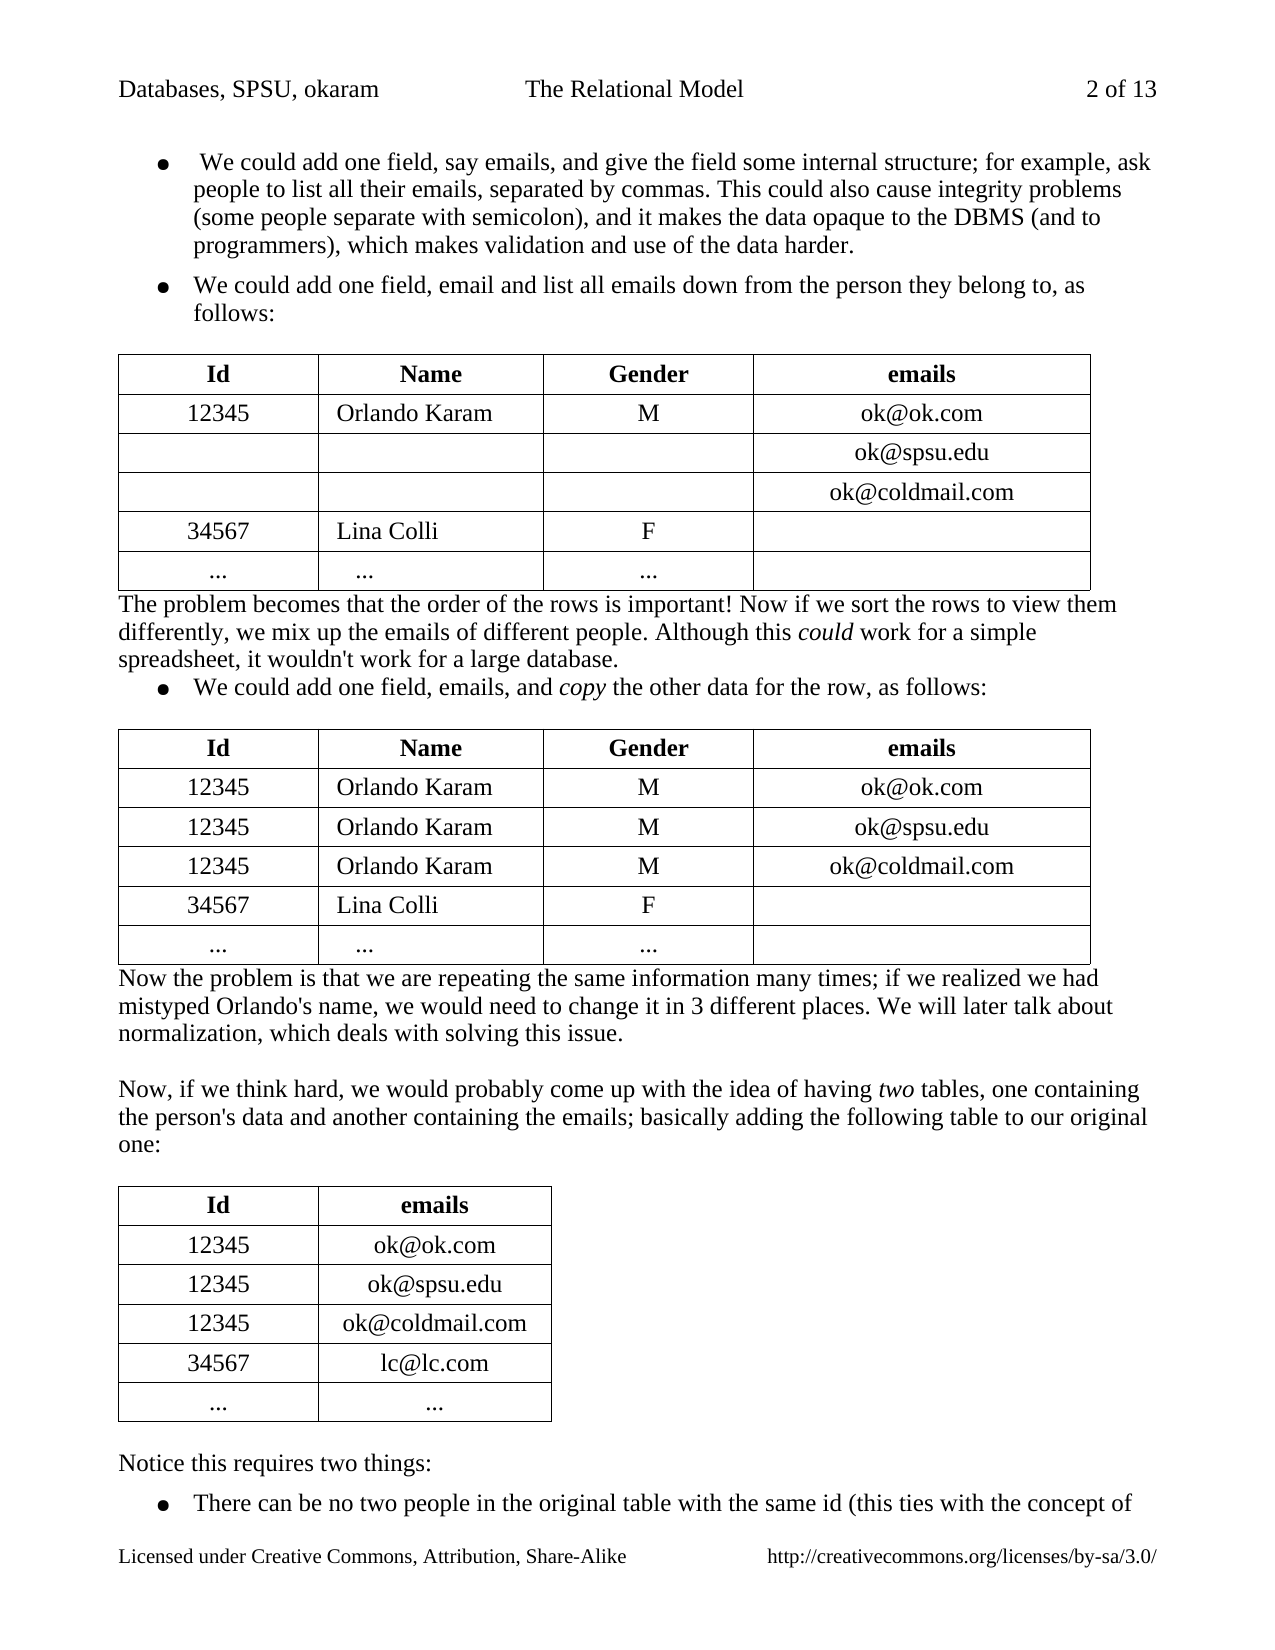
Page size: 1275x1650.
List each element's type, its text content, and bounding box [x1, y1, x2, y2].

table_cell [319, 473, 543, 511]
table_cell [544, 473, 753, 511]
table_cell [544, 434, 753, 472]
table_cell 12345 [119, 1305, 318, 1343]
list There can be no two people in the original table with the same id (this ties with the concept of [156, 1489, 1157, 1517]
table_cell Orlando Karam [319, 808, 543, 846]
table_cell Orlando Karam [319, 769, 543, 807]
table_header Name [319, 355, 543, 393]
table_cell 34567 [119, 887, 318, 925]
table_header Id [119, 1187, 318, 1225]
table_cell Orlando Karam [319, 395, 543, 433]
table_cell 12345 [119, 847, 318, 886]
table_cell ... [544, 552, 753, 590]
table_cell [754, 926, 1090, 964]
table_cell ok@coldmail.com [754, 473, 1090, 511]
text Now the problem is that we are repeating the same information many times; if we realized we had mistyped Orlando's name, we would need to change it in 3 different places. We will later talk about normalization, which deals with solving this issue. [118, 964, 1157, 1047]
table_cell Lina Colli [319, 887, 543, 925]
table_header emails [754, 730, 1090, 768]
table_cell 12345 [119, 769, 318, 807]
table_cell 12345 [119, 1265, 318, 1304]
table_header Id [119, 730, 318, 768]
table_cell [754, 512, 1090, 551]
table_cell [754, 887, 1090, 925]
table_header Name [319, 730, 543, 768]
table_cell Lina Colli [319, 512, 543, 551]
table_cell ok@coldmail.com [754, 847, 1090, 886]
table_cell ... [119, 1383, 318, 1421]
table_header emails [754, 355, 1090, 393]
list We could add one field, emails, and copy the other data for the row, as follows: [156, 673, 1157, 701]
table_cell 12345 [119, 395, 318, 433]
table_cell ok@spsu.edu [319, 1265, 551, 1304]
table_header Gender [544, 355, 753, 393]
table_cell ... [544, 926, 753, 964]
table_cell ok@ok.com [319, 1226, 551, 1264]
table_header emails [319, 1187, 551, 1225]
table_cell ... [319, 552, 543, 590]
table_header Gender [544, 730, 753, 768]
table_cell Orlando Karam [319, 847, 543, 886]
table_cell ok@coldmail.com [319, 1305, 551, 1343]
table_cell 34567 [119, 512, 318, 551]
table_cell [119, 434, 318, 472]
table_cell ... [119, 552, 318, 590]
table_cell ok@ok.com [754, 769, 1090, 807]
table_cell 34567 [119, 1344, 318, 1382]
text The problem becomes that the order of the rows is important! Now if we sort the rows to view them differently, we mix up the emails of different people. Although this could work for a simple spreadsheet, it wouldn't work for a large database. [118, 590, 1157, 673]
table_cell 12345 [119, 1226, 318, 1264]
table_cell [319, 434, 543, 472]
table_cell lc@lc.com [319, 1344, 551, 1382]
table_cell ... [319, 1383, 551, 1421]
text Notice this requires two things: [118, 1449, 1157, 1477]
table_cell ... [119, 926, 318, 964]
list We could add one field, email and list all emails down from the person they belong to, as follows: [156, 271, 1157, 326]
table_cell F [544, 512, 753, 551]
list We could add one field, say emails, and give the field some internal structure; for example, ask people to list all their emails, separated by commas. This could also cause integrity problems (some people separate with semicolon), and it makes the data opaque to the DBMS (and to programmers), which makes validation and use of the data harder. [156, 148, 1157, 258]
table_cell M [544, 769, 753, 807]
table_cell ok@ok.com [754, 395, 1090, 433]
table_cell M [544, 847, 753, 886]
text Now, if we think hard, we would probably come up with the idea of having two tables, one containing the person's data and another containing the emails; basically adding the following table to our original one: [118, 1075, 1157, 1158]
table_cell F [544, 887, 753, 925]
table_cell [754, 552, 1090, 590]
table_cell ... [319, 926, 543, 964]
table_cell M [544, 808, 753, 846]
table_cell M [544, 395, 753, 433]
table_cell ok@spsu.edu [754, 808, 1090, 846]
table_cell [119, 473, 318, 511]
table_header Id [119, 355, 318, 393]
table_cell 12345 [119, 808, 318, 846]
table_cell ok@spsu.edu [754, 434, 1090, 472]
